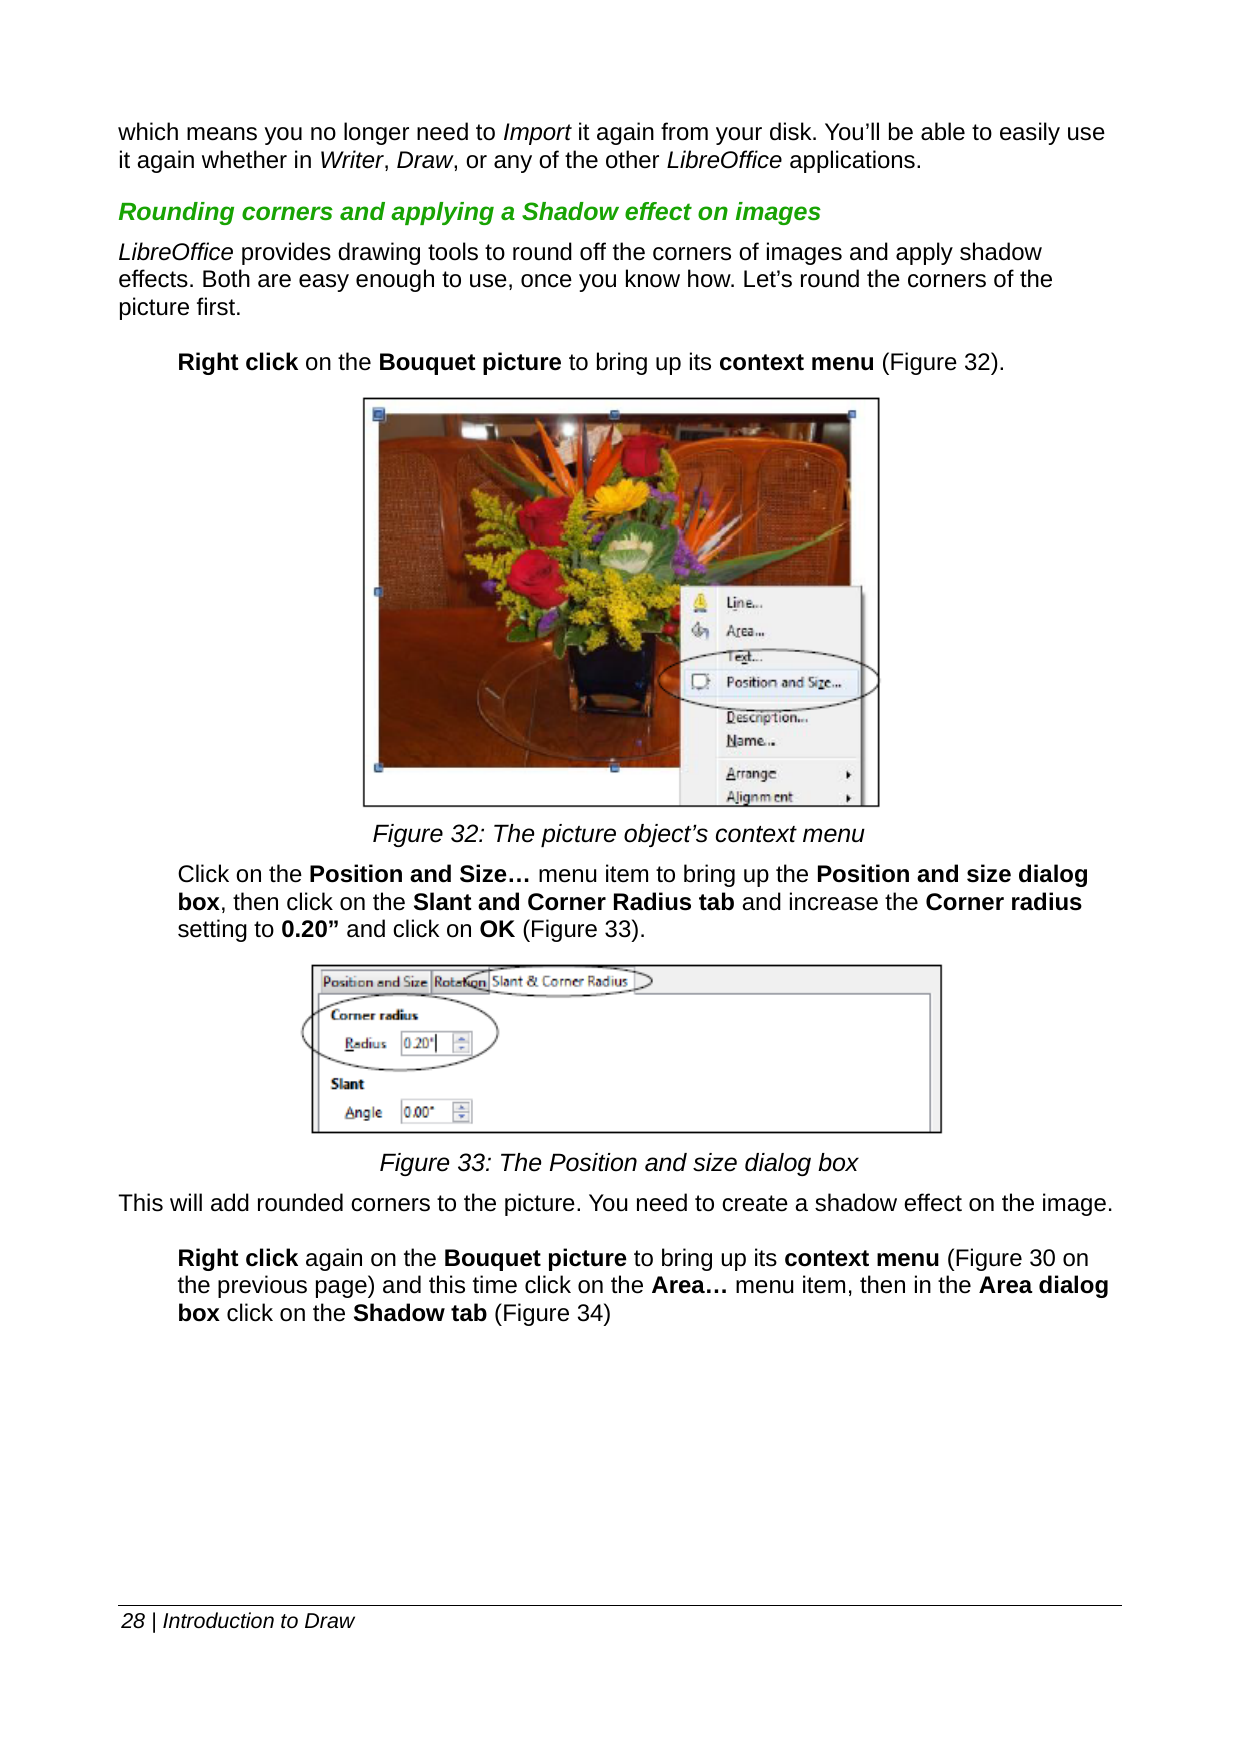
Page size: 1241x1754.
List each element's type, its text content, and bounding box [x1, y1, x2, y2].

picture [354, 387, 886, 815]
text This will add rounded corners to the picture. You need to create a shadow effect on the image. [118, 1188, 1122, 1216]
text Right click on the Bouquet picture to bring up its context menu (Figure 32). [177, 348, 1122, 376]
text Click on the Position and Size… menu item to bring up the Position and size dialog box, then click on the Slant and Corner Radius tab and increase the Corner radius setting to 0.20” and click on OK (Figure 33). [177, 860, 1122, 943]
text Figure 33: The Position and size dialog box [290, 1143, 950, 1177]
picture [290, 955, 950, 1143]
text Figure 32: The picture object’s context menu [354, 815, 886, 848]
text Right click again on the Bouquet picture to bring up its context menu (Figure 30 on the previous page) and this time click on the Area… menu item, then in the Area dialog box click on the Shadow tab (Figure 34) [177, 1244, 1122, 1327]
subtitle Rounding corners and applying a Shadow effect on images [118, 197, 1122, 226]
text LibreOffice provides drawing tools to round off the corners of images and apply shadow effects. Both are easy enough to use, once you know how. Let’s round the corners of the picture first. [118, 237, 1122, 320]
text which means you no longer need to Import it again from your disk. You’ll be able to easily use it again whether in Writer, Draw, or any of the other LibreOffice applications. [118, 118, 1122, 173]
